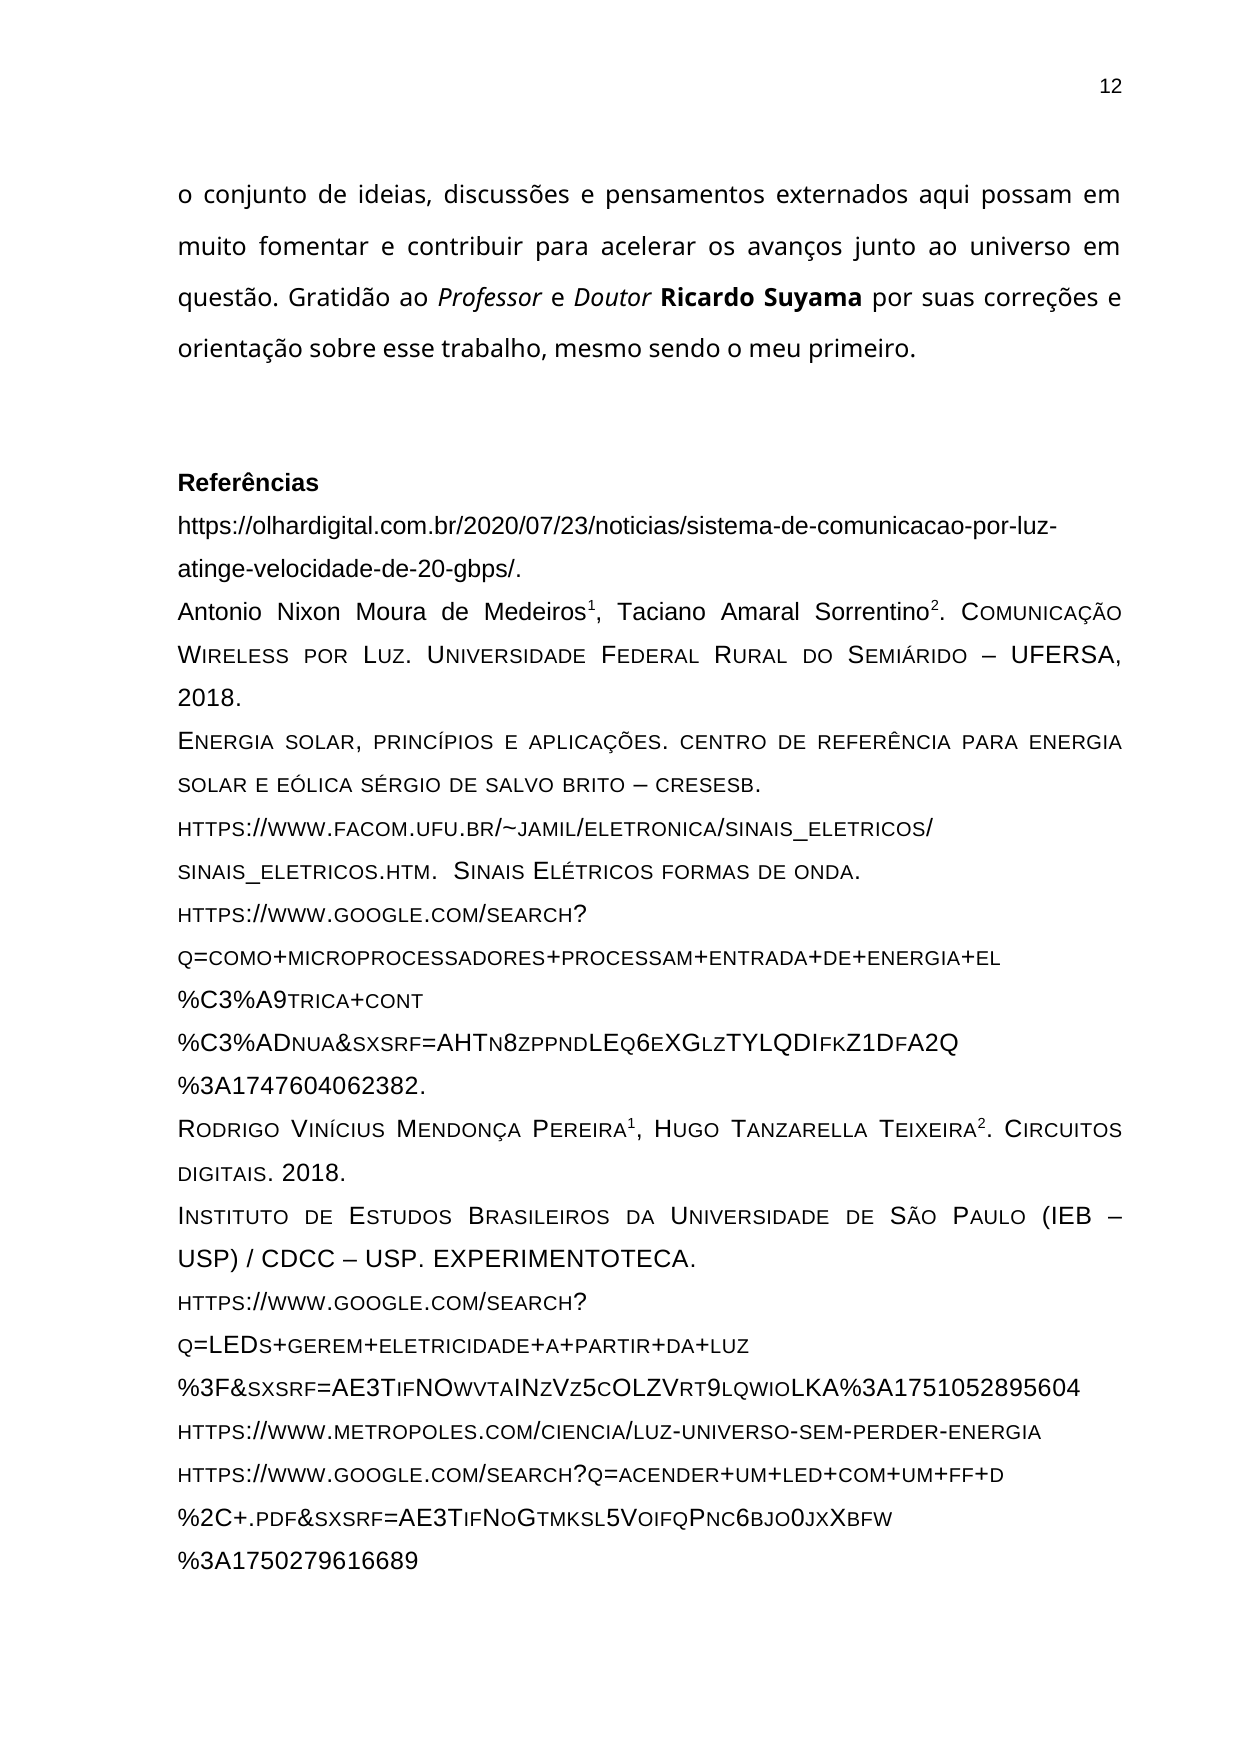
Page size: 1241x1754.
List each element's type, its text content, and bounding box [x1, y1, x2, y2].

text https://www.google.com/search?q=como+microprocessadores+processam+entrada+de+energia+el%C3%A9trica+cont%C3%ADnua&sxsrf=AHTn8zppndLEq6eXGlzTYLQDIfkZ1DfA2Q%3A1747604062382. [177, 899, 1122, 1100]
text o conjunto de ideias, discussões e pensamentos externados aqui possam em muito fomentar e contribuir para acelerar os avanços junto ao universo em questão. Gratidão ao Professor e Doutor Ricardo Suyama por suas correções e orientação sobre esse trabalho, mesmo sendo o meu primeiro. [177, 177, 1122, 364]
text Energia solar, princípios e aplicações. centro de referência para energia solar e eólica sérgio de salvo brito – cresesb. [177, 726, 1122, 798]
text https://www.facom.ufu.br/~jamil/eletronica/sinais_eletricos/sinais_eletricos.htm. Sinais Elétricos formas de onda. [177, 813, 1122, 884]
text Instituto de Estudos Brasileiros da Universidade de São Paulo (IEB – USP) / CDCC – USP. EXPERIMENTOTECA. [177, 1201, 1122, 1273]
text https://olhardigital.com.br/2020/07/23/noticias/sistema-de-comunicacao-por-luz-atinge-velocidade-de-20-gbps/. [177, 511, 1122, 583]
text Rodrigo Vinícius Mendonça Pereira1, Hugo Tanzarella Teixeira2. Circuitos digitais. 2018. [177, 1114, 1122, 1186]
text https://www.google.com/search?q=LEDs+gerem+eletricidade+a+partir+da+luz%3F&sxsrf=AE3TifNOwvtaINzVz5cOLZVrt9lqwioLKA%3A1751052895604 [177, 1287, 1122, 1402]
text Referências [177, 468, 1122, 496]
text Antonio Nixon Moura de Medeiros1, Taciano Amaral Sorrentino2. Comunicação Wireless por Luz. Universidade Federal Rural do Semiárido – UFERSA, 2018. [177, 597, 1122, 712]
text https://www.metropoles.com/ciencia/luz-universo-sem-perder-energia [177, 1416, 1122, 1445]
text https://www.google.com/search?q=acender+um+led+com+um+ff+d%2C+.pdf&sxsrf=AE3TifNoGtmksl5VoifqPnc6bjo0jxXbfw%3A1750279616689 [177, 1459, 1122, 1574]
